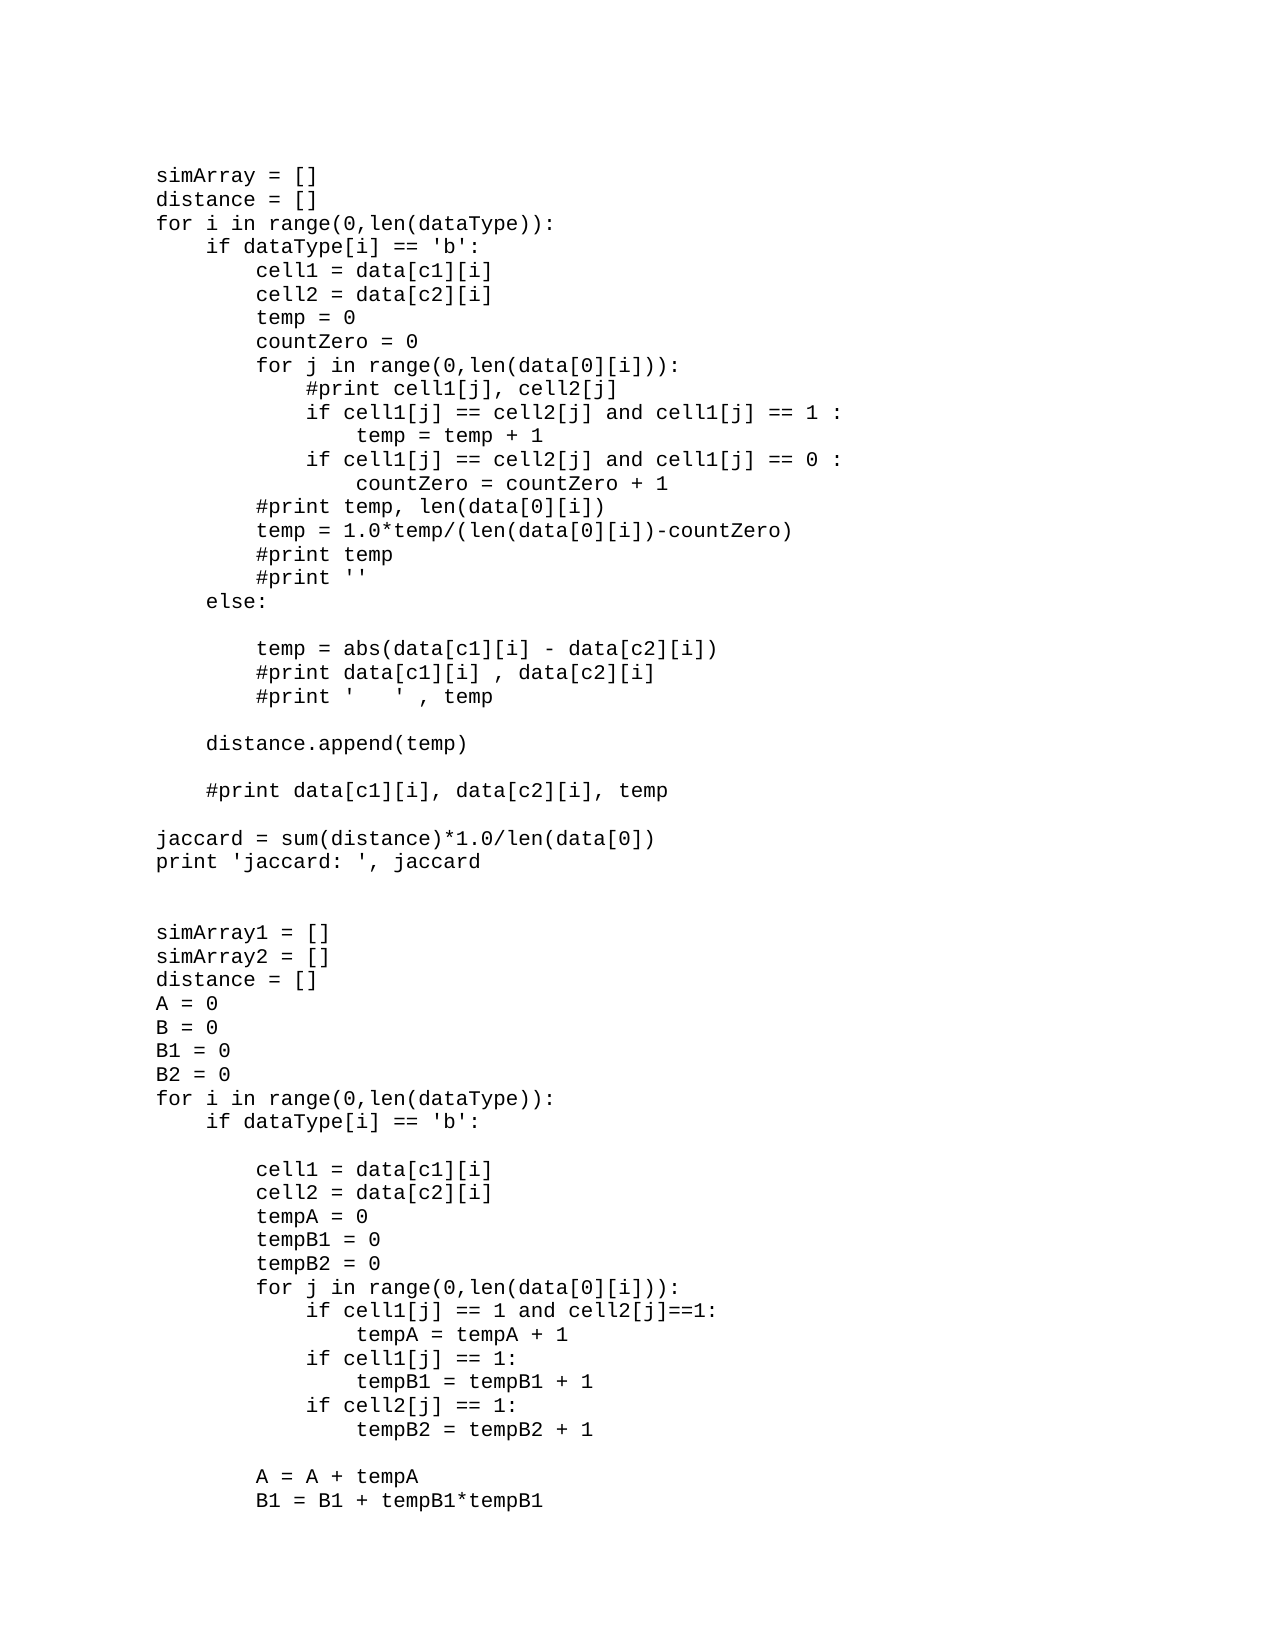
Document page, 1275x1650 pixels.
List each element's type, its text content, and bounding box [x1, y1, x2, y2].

text cell2 = data[c2][i] [118, 1182, 1157, 1206]
text if cell1[j] == 1: [118, 1348, 1157, 1371]
text if cell1[j] == cell2[j] and cell1[j] == 0 : [118, 449, 1157, 473]
text distance = [] [118, 969, 1157, 993]
text tempB2 = 0 [118, 1253, 1157, 1277]
text B1 = 0 [118, 1040, 1157, 1064]
text if cell1[j] == 1 and cell2[j]==1: [118, 1300, 1157, 1324]
text if dataType[i] == 'b': [118, 1111, 1157, 1135]
text if dataType[i] == 'b': [118, 236, 1157, 260]
text tempB1 = 0 [118, 1229, 1157, 1253]
text temp = 1.0*temp/(len(data[0][i])-countZero) [118, 520, 1157, 544]
text for i in range(0,len(dataType)): [118, 213, 1157, 236]
text for j in range(0,len(data[0][i])): [118, 1277, 1157, 1300]
text A = 0 [118, 993, 1157, 1017]
text countZero = countZero + 1 [118, 473, 1157, 496]
text temp = 0 [118, 307, 1157, 331]
text print 'jaccard: ', jaccard [118, 851, 1157, 875]
text #print temp, len(data[0][i]) [118, 496, 1157, 520]
text temp = temp + 1 [118, 426, 1157, 449]
text B2 = 0 [118, 1064, 1157, 1088]
text distance = [] [118, 189, 1157, 213]
text else: [118, 591, 1157, 615]
text simArray2 = [] [118, 946, 1157, 969]
text #print cell1[j], cell2[j] [118, 378, 1157, 402]
text #print data[c1][i] , data[c2][i] [118, 662, 1157, 686]
text for i in range(0,len(dataType)): [118, 1088, 1157, 1111]
text distance.append(temp) [118, 733, 1157, 757]
text A = A + tempA [118, 1466, 1157, 1489]
text B = 0 [118, 1017, 1157, 1040]
text temp = abs(data[c1][i] - data[c2][i]) [118, 638, 1157, 662]
text #print ' ' , temp [118, 686, 1157, 709]
text tempB2 = tempB2 + 1 [118, 1419, 1157, 1442]
text B1 = B1 + tempB1*tempB1 [118, 1489, 1157, 1513]
text cell1 = data[c1][i] [118, 1158, 1157, 1182]
text tempB1 = tempB1 + 1 [118, 1371, 1157, 1395]
text jaccard = sum(distance)*1.0/len(data[0]) [118, 827, 1157, 851]
text #print data[c1][i], data[c2][i], temp [118, 780, 1157, 804]
text if cell1[j] == cell2[j] and cell1[j] == 1 : [118, 402, 1157, 426]
text cell1 = data[c1][i] [118, 260, 1157, 284]
text if cell2[j] == 1: [118, 1395, 1157, 1419]
text cell2 = data[c2][i] [118, 284, 1157, 307]
text tempA = 0 [118, 1206, 1157, 1229]
text #print temp [118, 544, 1157, 567]
text simArray = [] [118, 165, 1157, 189]
text countZero = 0 [118, 331, 1157, 354]
text tempA = tempA + 1 [118, 1324, 1157, 1348]
text simArray1 = [] [118, 922, 1157, 946]
text for j in range(0,len(data[0][i])): [118, 354, 1157, 378]
text #print '' [118, 567, 1157, 591]
